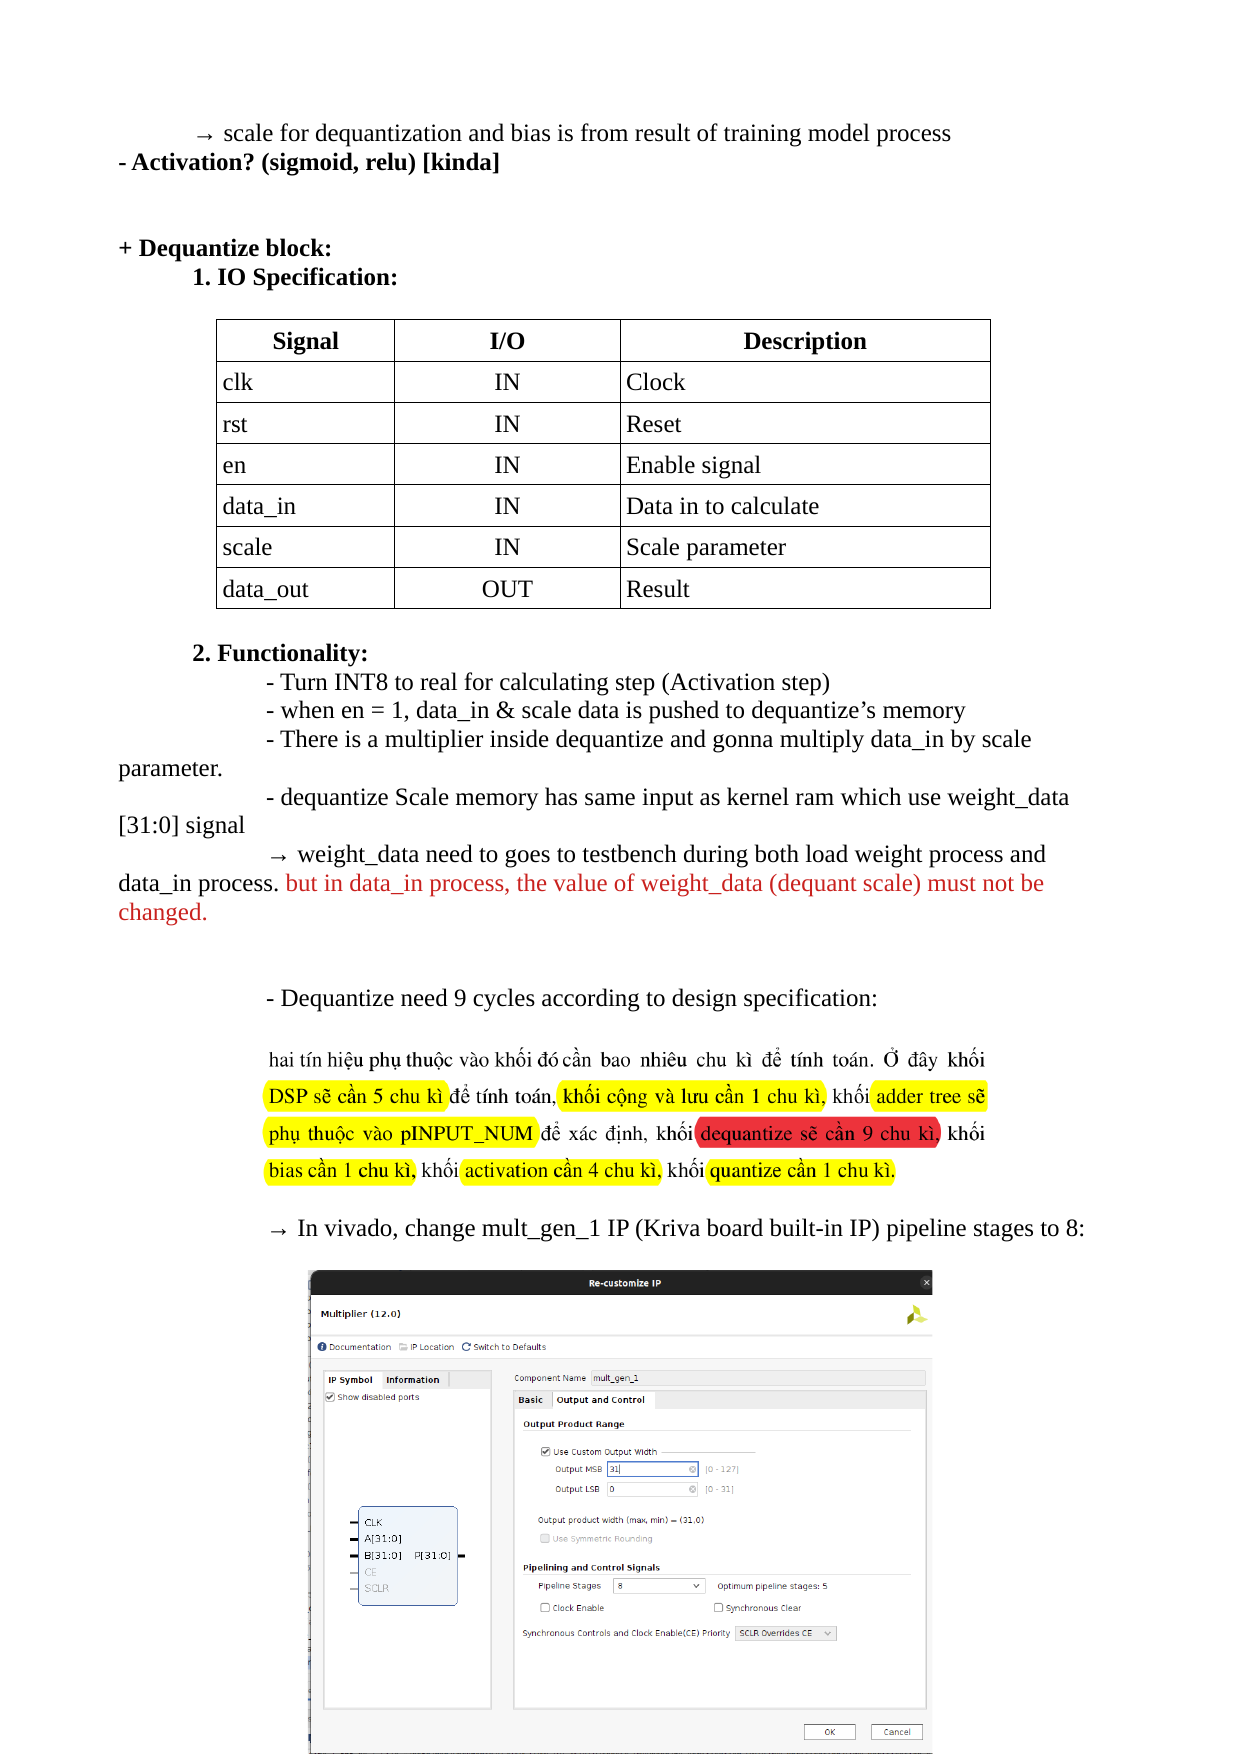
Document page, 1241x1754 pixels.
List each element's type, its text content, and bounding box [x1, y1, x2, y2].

table_cell IN [395, 444, 620, 484]
text - Activation? (sigmoid, relu) [kinda] [118, 147, 1122, 176]
text - There is a multiplier inside dequantize and gonna multiply data_in by scale parameter. [118, 724, 1122, 782]
table_cell IN [395, 362, 620, 402]
text + Dequantize block: [118, 233, 1122, 262]
text → In vivado, change mult_gen_1 IP (Kriva board built-in IP) pipeline stages to 8: [118, 1213, 1122, 1242]
table_cell IN [395, 527, 620, 567]
text - Turn INT8 to real for calculating step (Activation step) [118, 667, 1122, 695]
table_cell rst [217, 403, 394, 443]
text → weight_data need to goes to testbench during both load weight process and data_in process. but in data_in process, the value of weight_data (dequant scale) must not be changed. [118, 839, 1122, 925]
table_cell Reset [621, 403, 990, 443]
table_header I/O [395, 320, 620, 361]
table_cell OUT [395, 568, 620, 608]
text - Dequantize need 9 cycles according to design specification: [118, 983, 1122, 1012]
picture [252, 1040, 988, 1196]
table_header Description [621, 320, 990, 361]
table_cell en [217, 444, 394, 484]
text 1. IO Specification: [118, 262, 1122, 291]
table_cell Result [621, 568, 990, 608]
table_cell data_in [217, 485, 394, 526]
table_cell Scale parameter [621, 527, 990, 567]
text 2. Functionality: [118, 638, 1122, 667]
table_cell Enable signal [621, 444, 990, 484]
table_header Signal [217, 320, 394, 361]
table_cell data_out [217, 568, 394, 608]
table_cell IN [395, 485, 620, 526]
table_cell clk [217, 362, 394, 402]
text - when en = 1, data_in & scale data is pushed to dequantize’s memory [118, 695, 1122, 724]
picture [307, 1270, 933, 1754]
table_cell scale [217, 527, 394, 567]
table_cell IN [395, 403, 620, 443]
text → scale for dequantization and bias is from result of training model process [118, 118, 1122, 147]
table_cell Clock [621, 362, 990, 402]
table_cell Data in to calculate [621, 485, 990, 526]
text - dequantize Scale memory has same input as kernel ram which use weight_data [31:0] signal [118, 782, 1122, 839]
